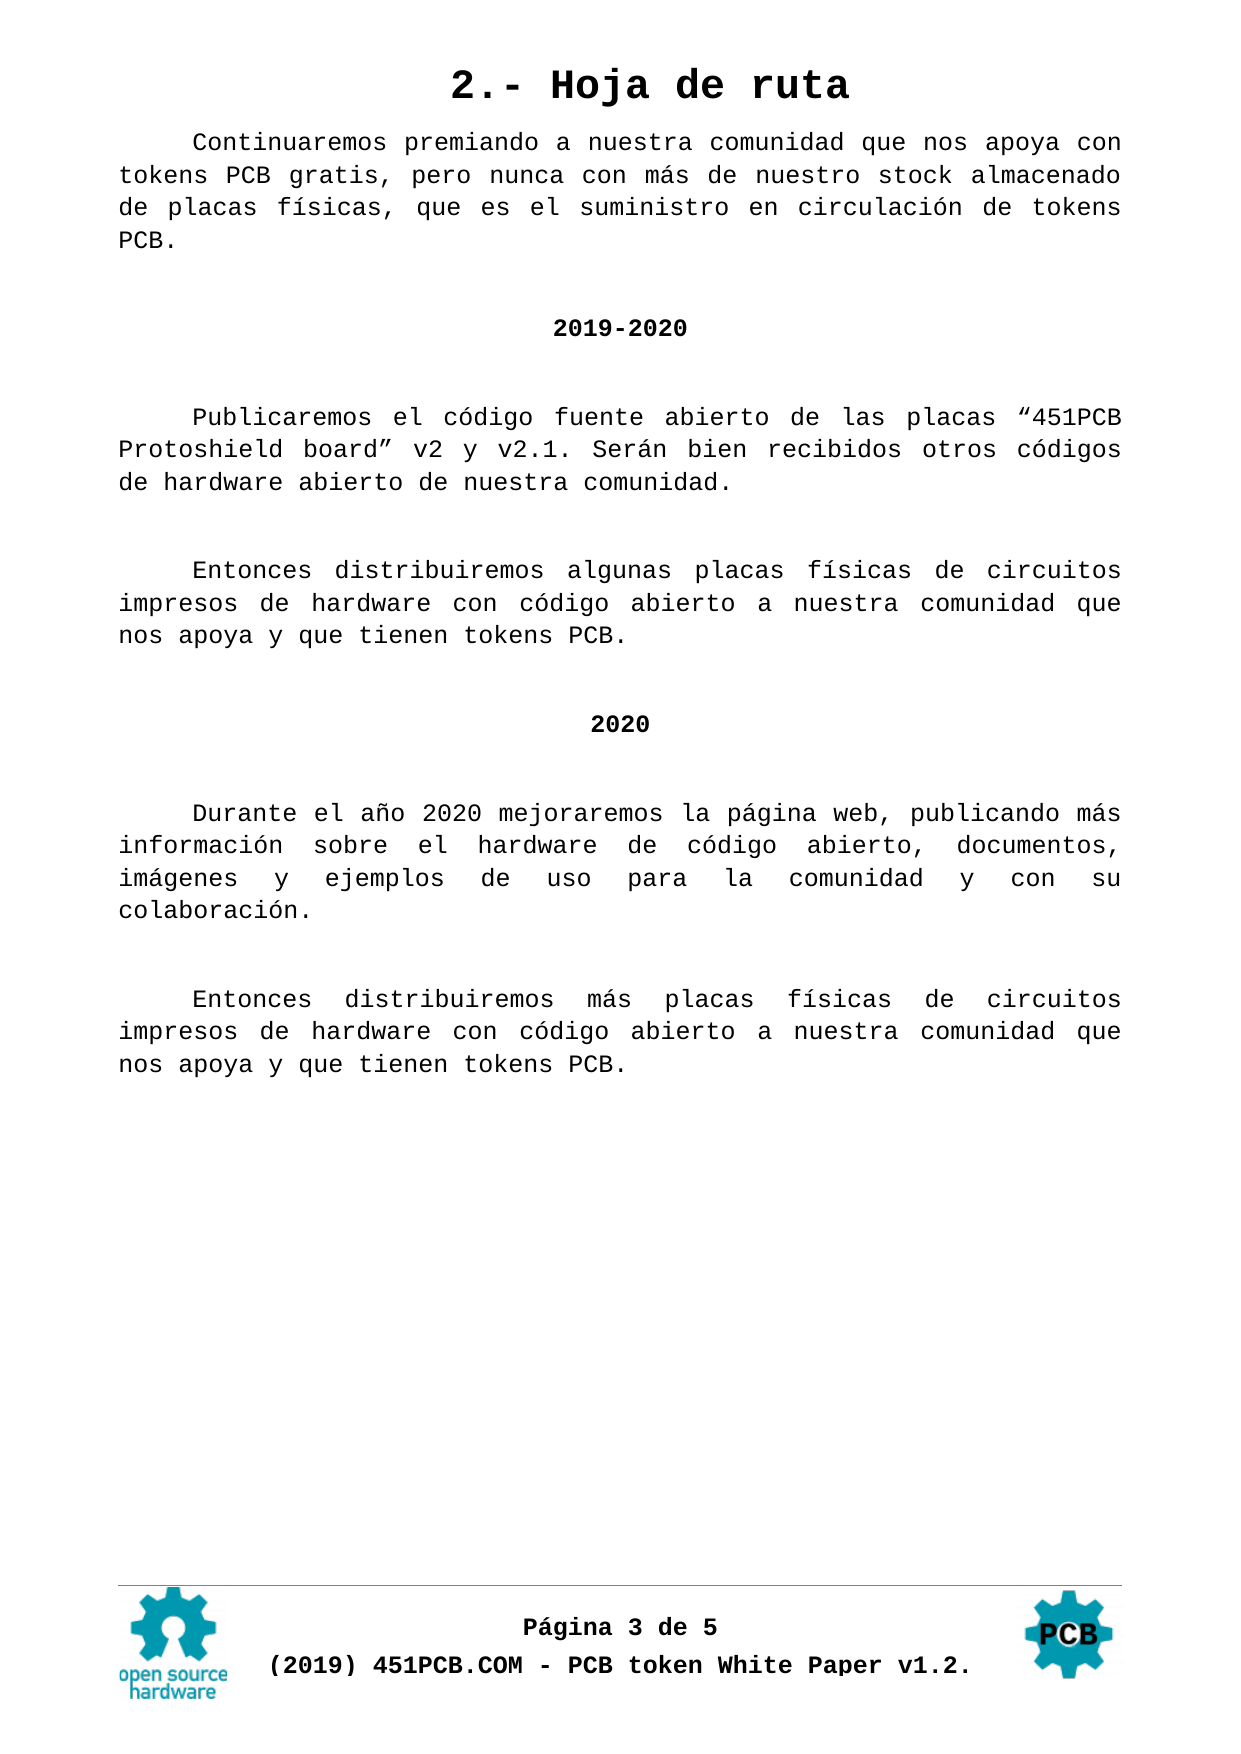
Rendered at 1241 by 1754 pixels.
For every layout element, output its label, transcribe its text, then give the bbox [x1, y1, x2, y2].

text Entonces distribuiremos algunas placas físicas de circuitos impresos de hardware con código abierto a nuestra comunidad que nos apoya y que tienen tokens PCB. [118, 558, 1122, 651]
text Publicaremos el código fuente abierto de las placas “451PCB Protoshield board” v2 y v2.1. Serán bien recibidos otros códigos de hardware abierto de nuestra comunidad. [118, 404, 1122, 498]
text 2.- Hoja de ruta [118, 64, 1122, 111]
text 2020 [118, 712, 1122, 740]
text Entonces distribuiremos más placas físicas de circuitos impresos de hardware con código abierto a nuestra comunidad que nos apoya y que tienen tokens PCB. [118, 986, 1122, 1079]
text 2019-2020 [118, 316, 1122, 344]
picture [119, 1587, 228, 1699]
text Continuaremos premiando a nuestra comunidad que nos apoya con tokens PCB gratis, pero nunca con más de nuestro stock almacenado de placas físicas, que es el suministro en circulación de tokens PCB. [118, 130, 1122, 256]
text Durante el año 2020 mejoraremos la página web, publicando más información sobre el hardware de código abierto, documentos, imágenes y ejemplos de uso para la comunidad y con su colaboración. [118, 800, 1122, 926]
picture [1013, 1579, 1125, 1689]
